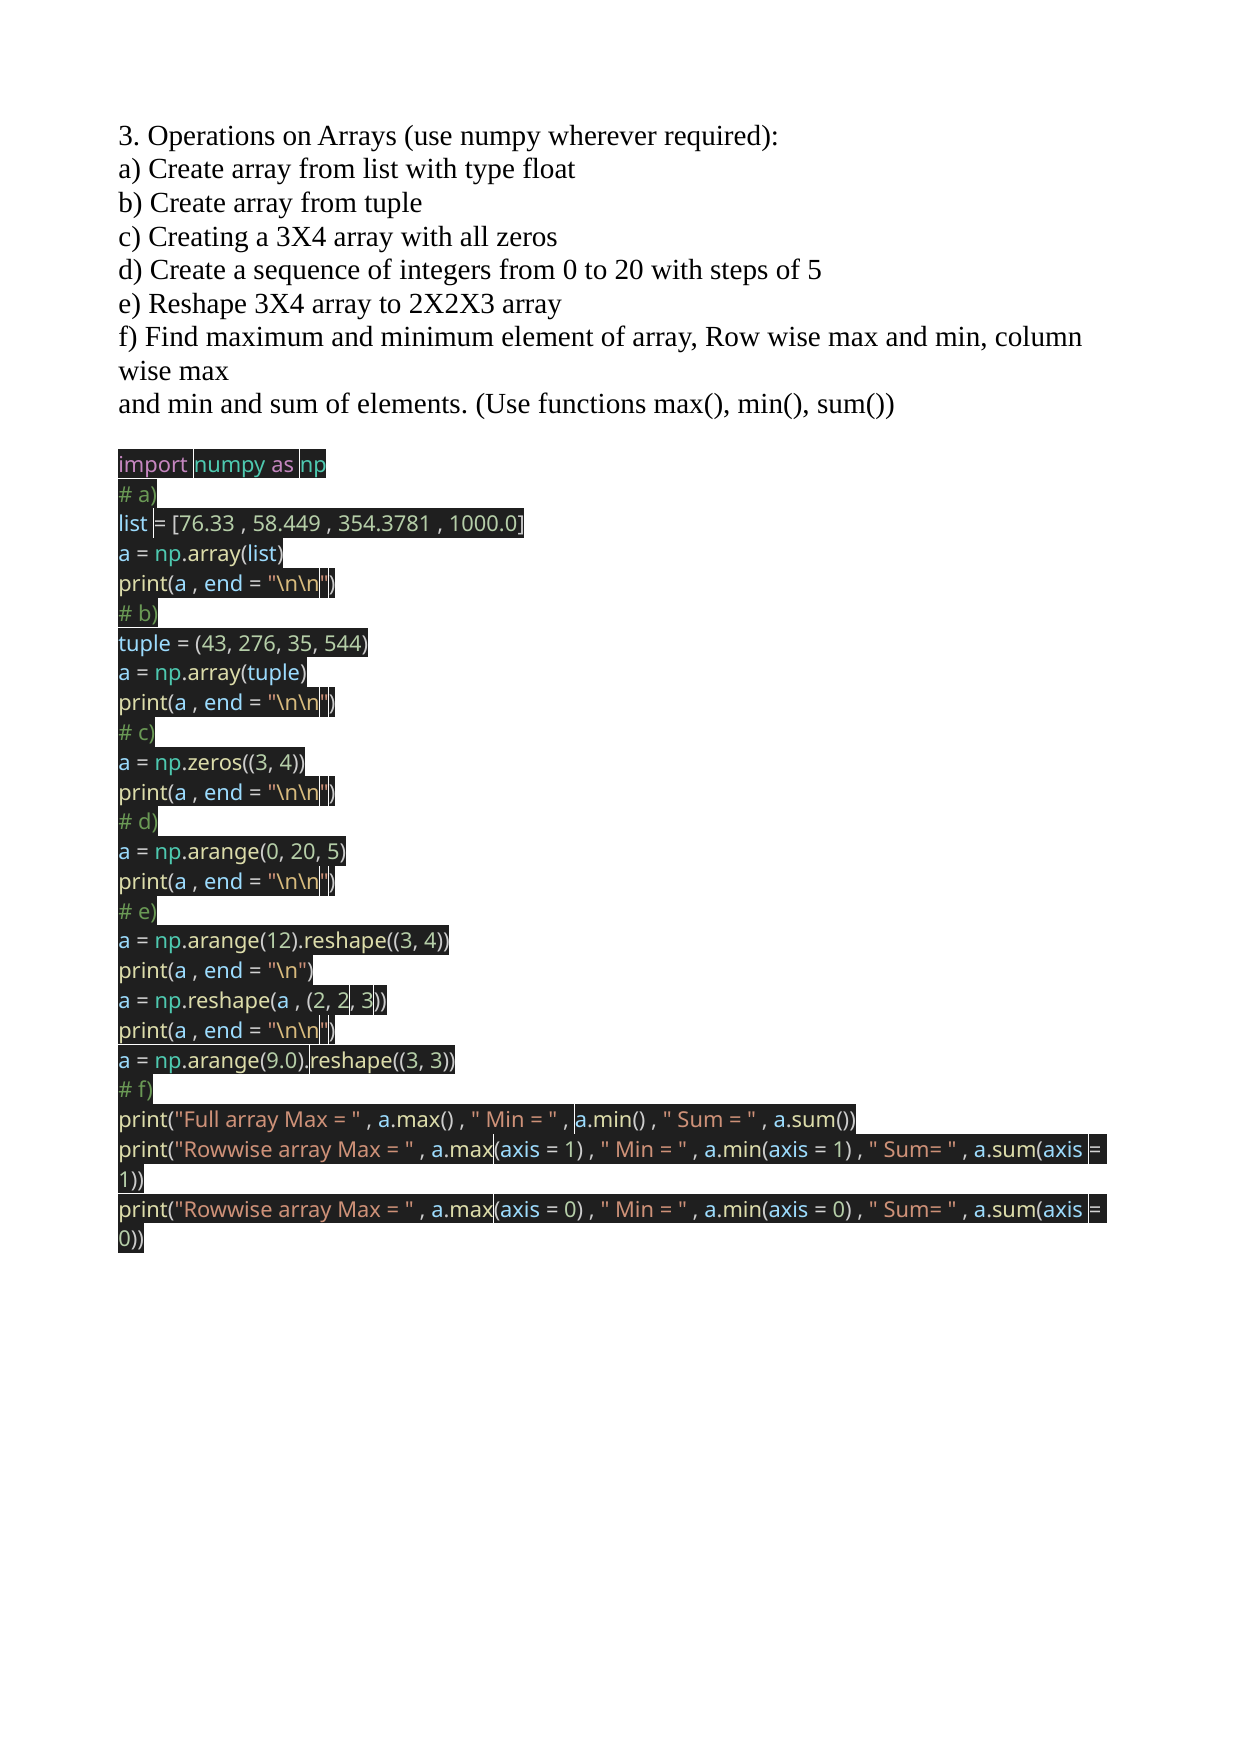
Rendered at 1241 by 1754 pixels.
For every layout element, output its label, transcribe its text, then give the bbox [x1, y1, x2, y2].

text print(a , end = "\n\n") [118, 687, 1122, 717]
text and min and sum of elements. (Use functions max(), min(), sum()) [118, 386, 1122, 420]
text a = np.zeros((3, 4)) [118, 747, 1122, 776]
text print("Full array Max = " , a.max() , " Min = " , a.min() , " Sum = " , a.sum()) [118, 1104, 1122, 1134]
text f) Find maximum and minimum element of array, Row wise max and min, column wise max [118, 319, 1122, 386]
text a = np.arange(9.0).reshape((3, 3)) [118, 1044, 1122, 1074]
text # a) [118, 478, 1122, 508]
text print(a , end = "\n\n") [118, 568, 1122, 598]
text # d) [118, 806, 1122, 836]
text # b) [118, 598, 1122, 627]
text print(a , end = "\n\n") [118, 776, 1122, 806]
text d) Create a sequence of integers from 0 to 20 with steps of 5 [118, 252, 1122, 286]
text a = np.reshape(a , (2, 2, 3)) [118, 985, 1122, 1015]
text e) Reshape 3X4 array to 2X2X3 array [118, 286, 1122, 319]
text a = np.arange(0, 20, 5) [118, 836, 1122, 866]
text print("Rowwise array Max = " , a.max(axis = 0) , " Min = " , a.min(axis = 0) , " Sum= " , a.sum(axis = 0)) [118, 1193, 1122, 1253]
text tuple = (43, 276, 35, 544) [118, 627, 1122, 657]
text print(a , end = "\n\n") [118, 866, 1122, 896]
text # e) [118, 896, 1122, 925]
text a) Create array from list with type float [118, 152, 1122, 185]
text # c) [118, 717, 1122, 747]
text a = np.arange(12).reshape((3, 4)) [118, 925, 1122, 955]
text 3. Operations on Arrays (use numpy wherever required): [118, 118, 1122, 152]
text print(a , end = "\n") [118, 955, 1122, 985]
text a = np.array(list) [118, 538, 1122, 568]
text a = np.array(tuple) [118, 657, 1122, 687]
text b) Create array from tuple [118, 185, 1122, 219]
text list = [76.33 , 58.449 , 354.3781 , 1000.0] [118, 508, 1122, 538]
text # f) [118, 1074, 1122, 1104]
text print(a , end = "\n\n") [118, 1015, 1122, 1044]
text import numpy as np [118, 449, 1122, 478]
text c) Creating a 3X4 array with all zeros [118, 219, 1122, 252]
text print("Rowwise array Max = " , a.max(axis = 1) , " Min = " , a.min(axis = 1) , " Sum= " , a.sum(axis = 1)) [118, 1134, 1122, 1193]
